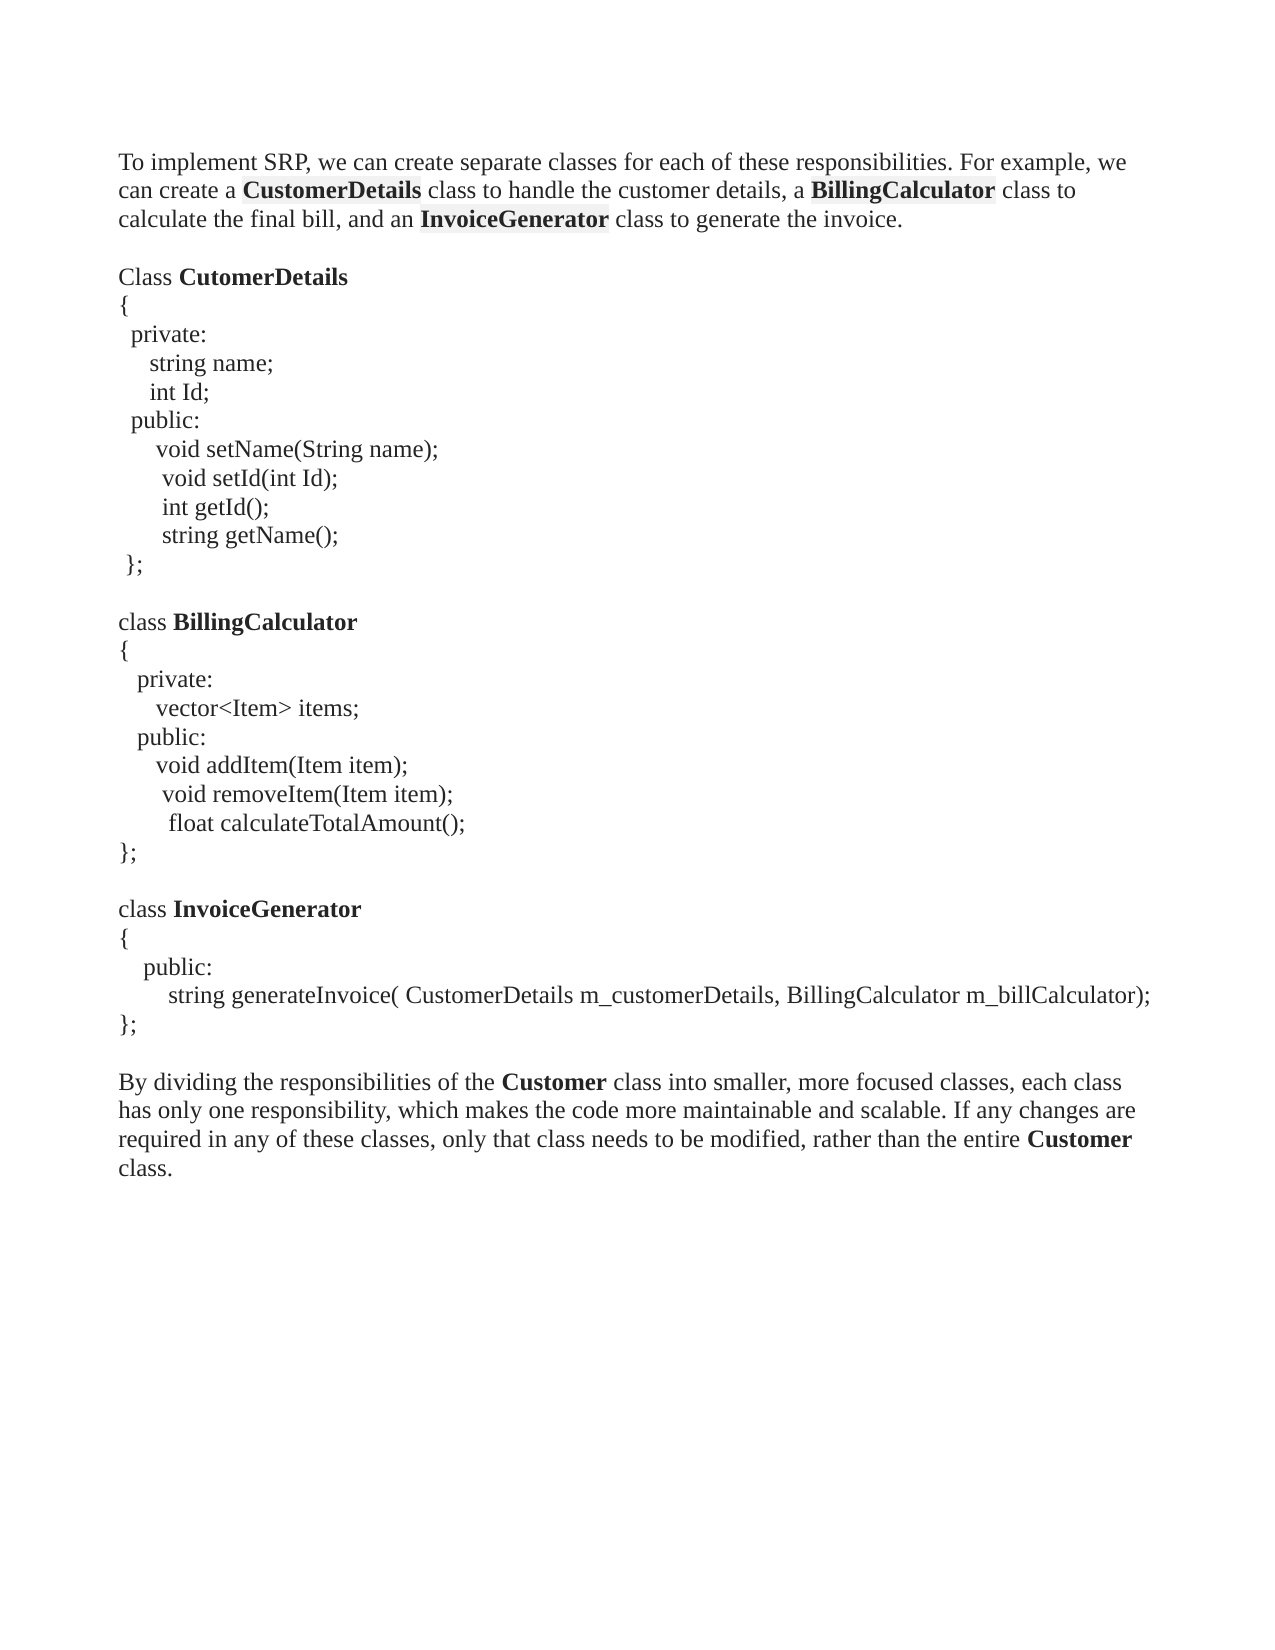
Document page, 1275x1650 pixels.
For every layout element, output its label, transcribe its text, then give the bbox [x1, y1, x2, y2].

text public: [118, 952, 1157, 981]
text int getId(); [118, 492, 1157, 521]
text int Id; [118, 377, 1157, 406]
text vector<Item> items; [118, 693, 1157, 722]
text }; [118, 837, 1157, 866]
text }; [118, 1009, 1157, 1038]
text }; [118, 549, 1157, 578]
text private: [118, 664, 1157, 693]
text float calculateTotalAmount(); [118, 808, 1157, 837]
text { [118, 636, 1157, 664]
text private: [118, 319, 1157, 348]
text void setId(int Id); [118, 463, 1157, 492]
text string generateInvoice( CustomerDetails m_customerDetails, BillingCalculator m_billCalculator); [118, 981, 1157, 1009]
text class BillingCalculator [118, 607, 1157, 636]
text public: [118, 406, 1157, 434]
text { [118, 291, 1157, 319]
text void setName(String name); [118, 434, 1157, 463]
text class InvoiceGenerator [118, 894, 1157, 923]
text By dividing the responsibilities of the Customer class into smaller, more focused classes, each class has only one responsibility, which makes the code more maintainable and scalable. If any changes are required in any of these classes, only that class needs to be modified, rather than the entire Customer class. [118, 1067, 1157, 1182]
text To implement SRP, we can create separate classes for each of these responsibilities. For example, we can create a CustomerDetails class to handle the customer details, a BillingCalculator class to calculate the final bill, and an InvoiceGenerator class to generate the invoice. [118, 147, 1157, 233]
text string name; [118, 348, 1157, 377]
text void addItem(Item item); [118, 751, 1157, 779]
text { [118, 923, 1157, 952]
text string getName(); [118, 521, 1157, 549]
text public: [118, 722, 1157, 751]
text Class CutomerDetails [118, 262, 1157, 291]
text void removeItem(Item item); [118, 779, 1157, 808]
